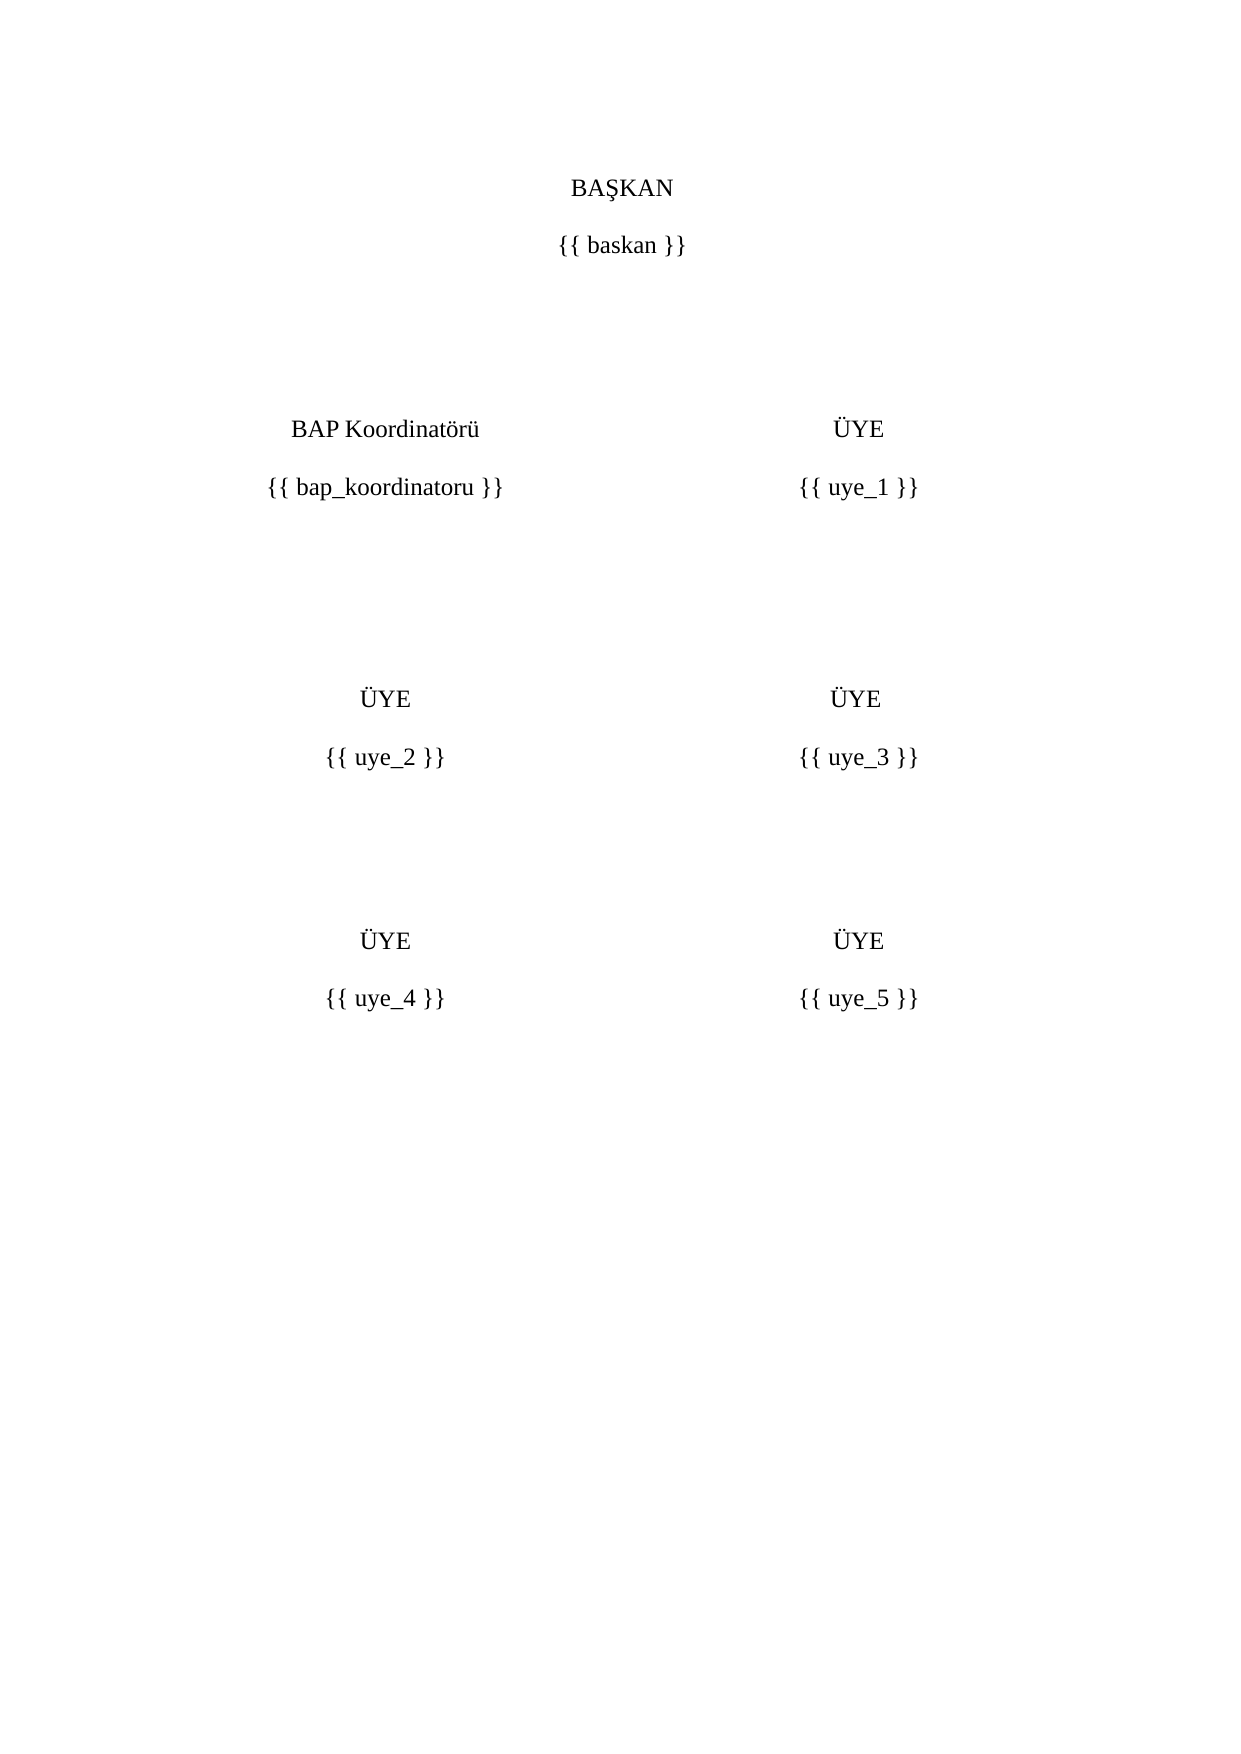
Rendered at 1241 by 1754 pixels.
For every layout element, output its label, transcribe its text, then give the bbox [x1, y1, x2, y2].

table_cell ÜYE {{ uye_2 }} [149, 593, 622, 834]
table_cell ÜYE {{ uye_1 }} [622, 323, 1095, 593]
table_cell BAP Koordinatörü {{ bap_koordinatoru }} [149, 323, 622, 593]
table_cell ÜYE {{ uye_4 }} [149, 834, 622, 1076]
table_header BAŞKAN {{ baskan }} [149, 167, 1095, 322]
table_cell ÜYE {{ uye_5 }} [622, 834, 1095, 1076]
table_cell ÜYE {{ uye_3 }} [622, 593, 1095, 834]
